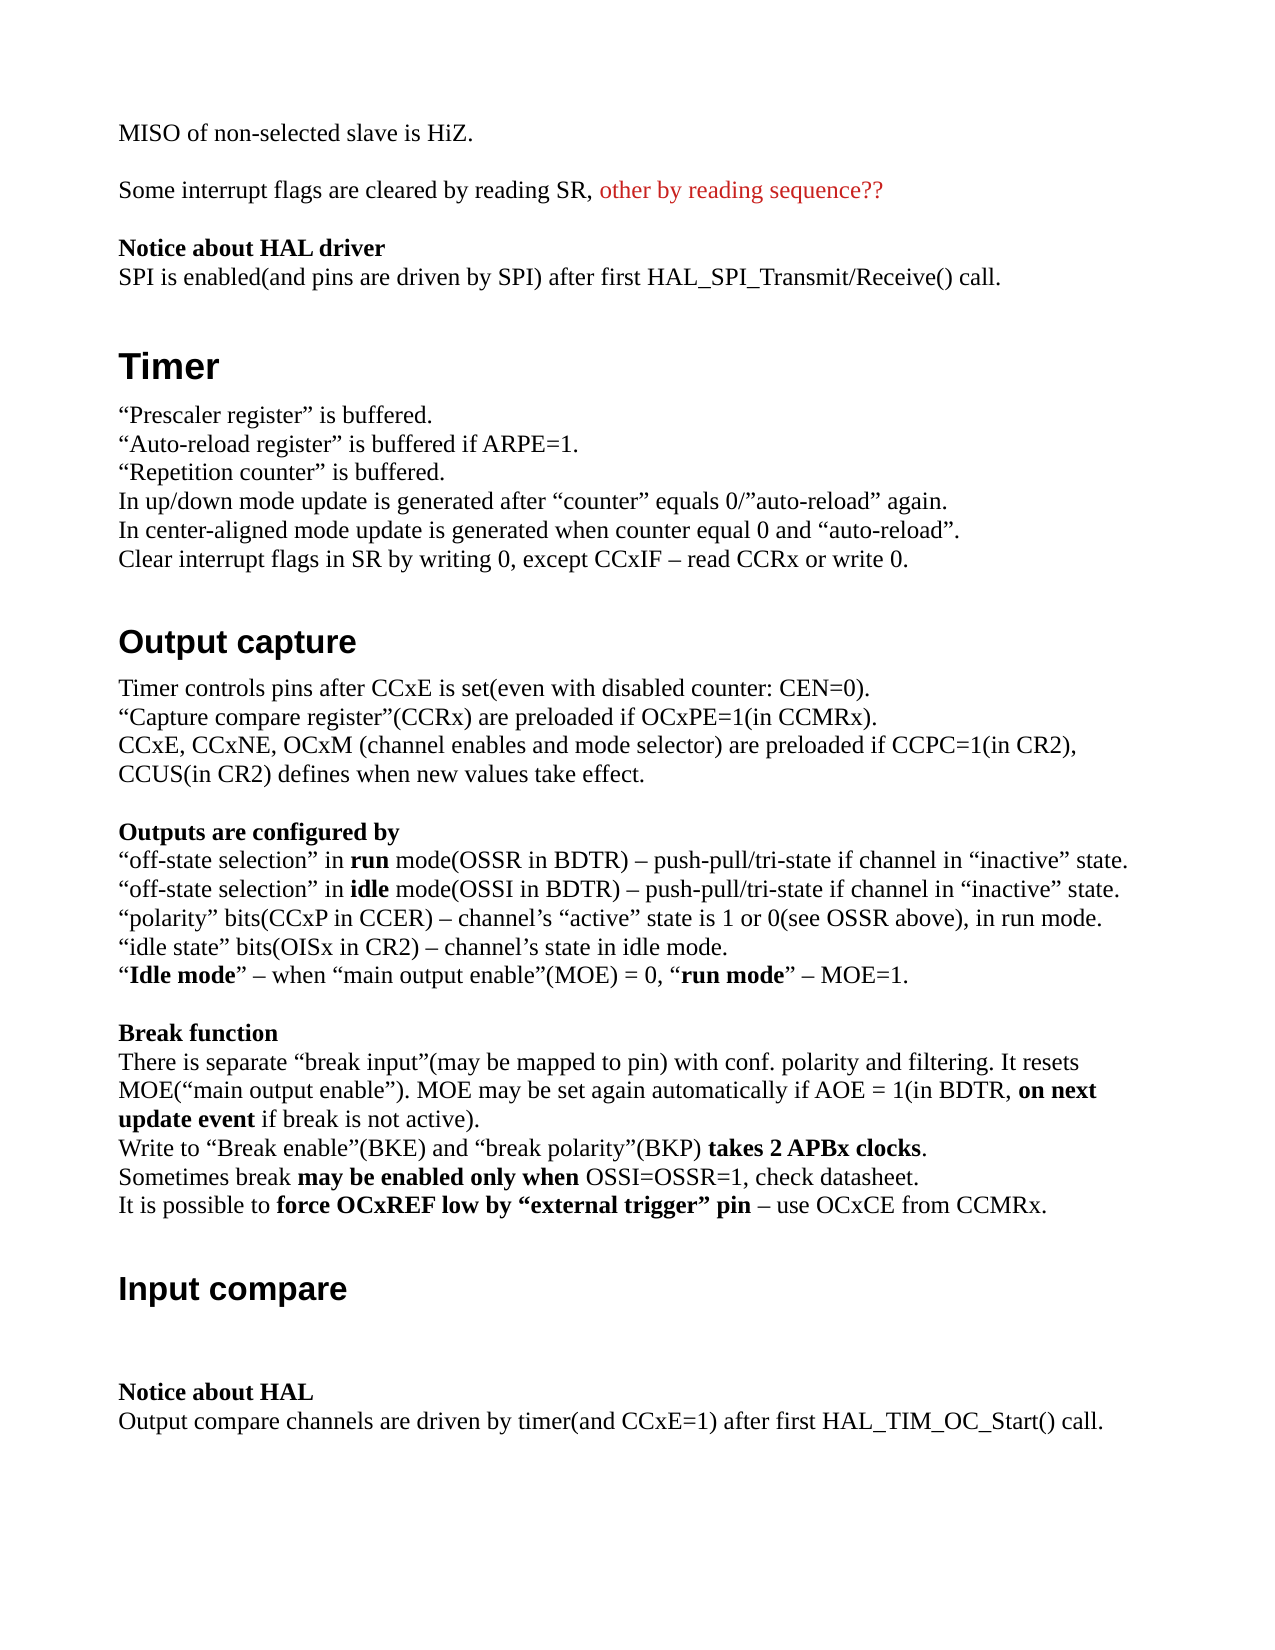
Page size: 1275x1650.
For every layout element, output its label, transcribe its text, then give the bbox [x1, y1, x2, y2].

text Some interrupt flags are cleared by reading SR, other by reading sequence?? [118, 176, 1157, 204]
text There is separate “break input”(may be mapped to pin) with conf. polarity and filtering. It resets MOE(“main output enable”). MOE may be set again automatically if AOE = 1(in BDTR, on next update event if break is not active). [118, 1047, 1157, 1133]
text SPI is enabled(and pins are driven by SPI) after first HAL_SPI_Transmit/Receive() call. [118, 262, 1157, 291]
text “polarity” bits(CCxP in CCER) – channel’s “active” state is 1 or 0(see OSSR above), in run mode. [118, 903, 1157, 932]
text “off-state selection” in run mode(OSSR in BDTR) – push-pull/tri-state if channel in “inactive” state. [118, 846, 1157, 874]
text Write to “Break enable”(BKE) and “break polarity”(BKP) takes 2 APBx clocks. [118, 1133, 1157, 1162]
text “Capture compare register”(CCRx) are preloaded if OCxPE=1(in CCMRx). [118, 702, 1157, 731]
text MISO of non-selected slave is HiZ. [118, 118, 1157, 147]
text Outputs are configured by [118, 817, 1157, 846]
text Notice about HAL driver [118, 233, 1157, 262]
text In up/down mode update is generated after “counter” equals 0/”auto-reload” again. [118, 486, 1157, 515]
text CCxE, CCxNE, OCxM (channel enables and mode selector) are preloaded if CCPC=1(in CR2), CCUS(in CR2) defines when new values take effect. [118, 731, 1157, 788]
text “off-state selection” in idle mode(OSSI in BDTR) – push-pull/tri-state if channel in “inactive” state. [118, 874, 1157, 903]
text “Repetition counter” is buffered. [118, 457, 1157, 486]
text Clear interrupt flags in SR by writing 0, except CCxIF – read CCRx or write 0. [118, 544, 1157, 572]
text Output compare channels are driven by timer(and CCxE=1) after first HAL_TIM_OC_Start() call. [118, 1406, 1157, 1435]
text “idle state” bits(OISx in CR2) – channel’s state in idle mode. [118, 932, 1157, 961]
text In center-aligned mode update is generated when counter equal 0 and “auto-reload”. [118, 515, 1157, 544]
text “Prescaler register” is buffered. [118, 400, 1157, 429]
subtitle Timer [118, 344, 1157, 387]
text “Auto-reload register” is buffered if ARPE=1. [118, 429, 1157, 457]
text “Idle mode” – when “main output enable”(MOE) = 0, “run mode” – MOE=1. [118, 961, 1157, 989]
subtitle Input compare [118, 1269, 1157, 1307]
text Timer controls pins after CCxE is set(even with disabled counter: CEN=0). [118, 673, 1157, 702]
text Notice about HAL [118, 1377, 1157, 1406]
text Break function [118, 1018, 1157, 1047]
text It is possible to force OCxREF low by “external trigger” pin – use OCxCE from CCMRx. [118, 1191, 1157, 1219]
subtitle Output capture [118, 622, 1157, 661]
text Sometimes break may be enabled only when OSSI=OSSR=1, check datasheet. [118, 1162, 1157, 1191]
